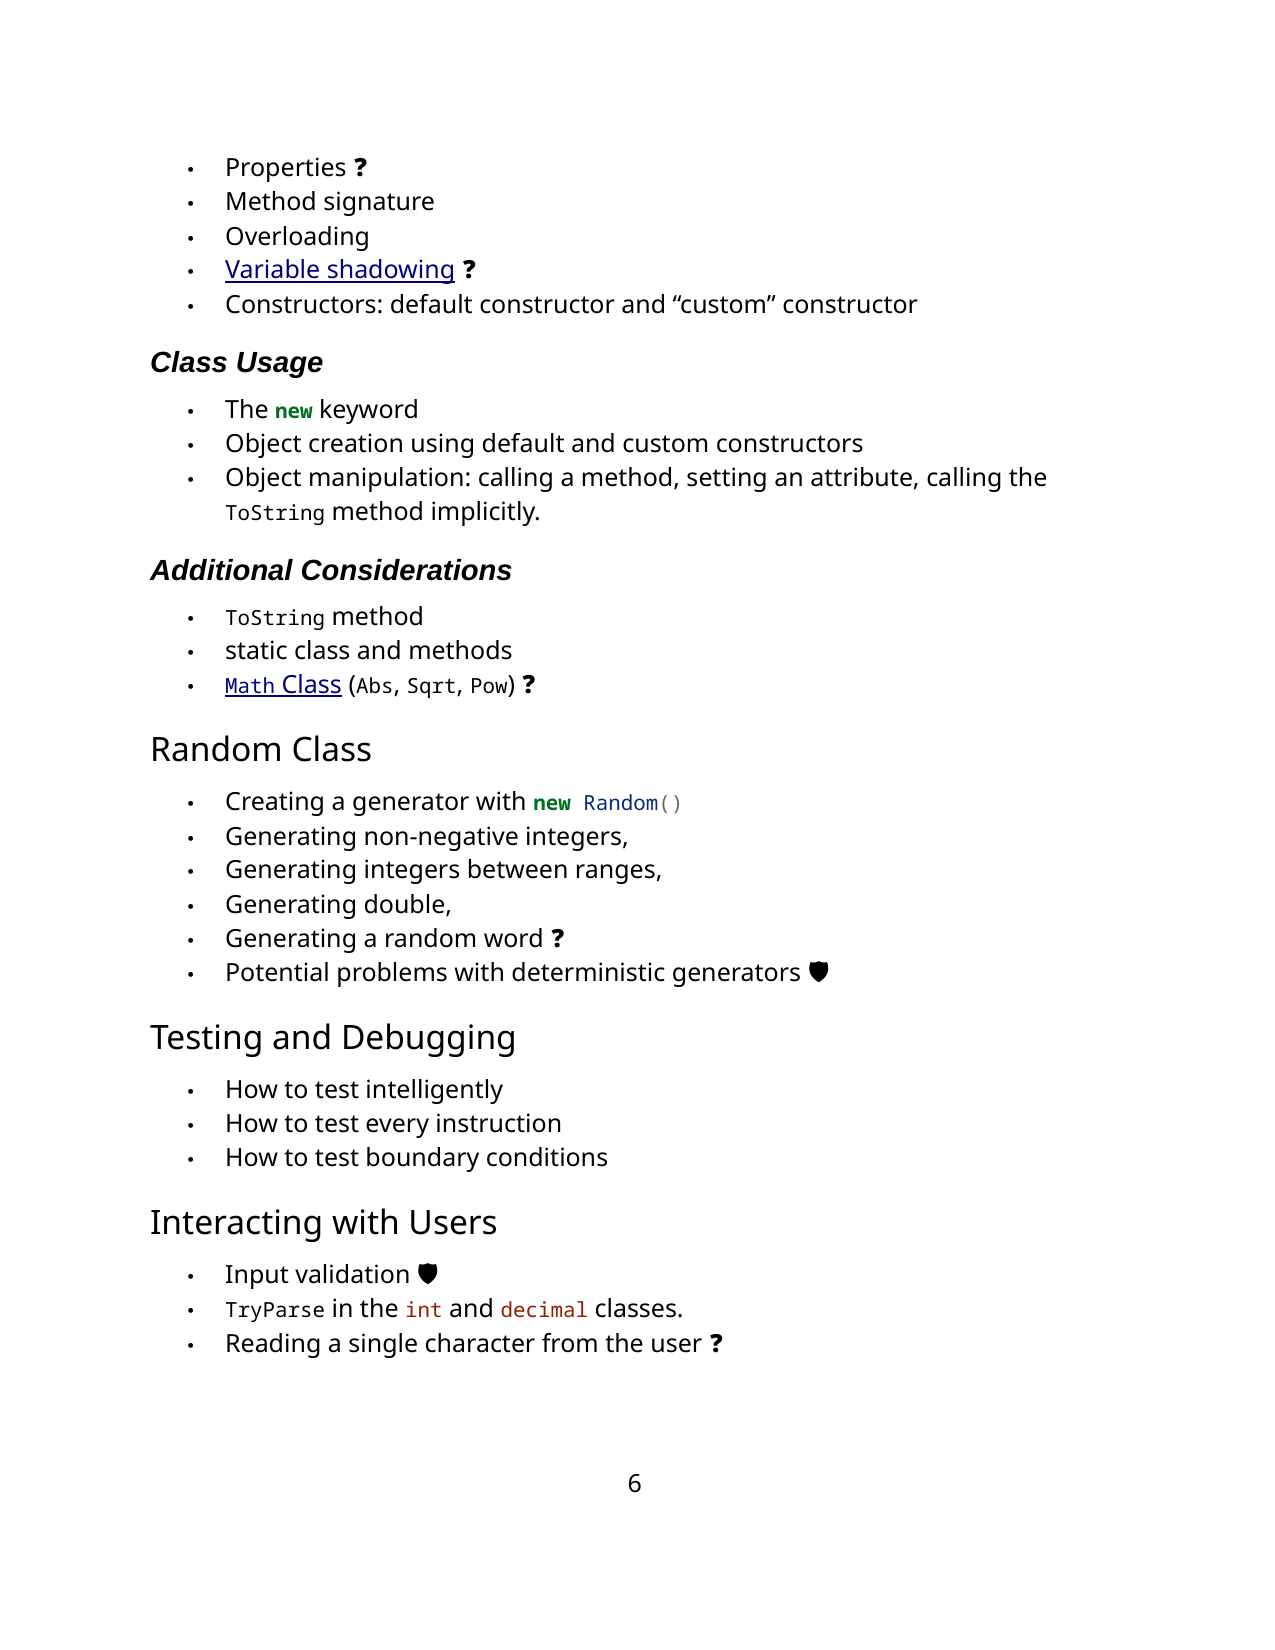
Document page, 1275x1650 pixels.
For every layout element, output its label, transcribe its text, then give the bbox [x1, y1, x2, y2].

subtitle Additional Considerations [150, 553, 1125, 586]
subtitle Interacting with Users [150, 1199, 1125, 1244]
list How to test intelligently [187, 1072, 1125, 1106]
list Properties ❓ [187, 150, 1125, 184]
list Variable shadowing ❓ [187, 252, 1125, 286]
list Object manipulation: calling a method, setting an attribute, calling the ToString method implicitly. [187, 459, 1125, 528]
list How to test every instruction [187, 1106, 1125, 1140]
list The new keyword [187, 391, 1125, 425]
list Method signature [187, 184, 1125, 218]
list ToString method [187, 599, 1125, 633]
list Input validation 🛡 [187, 1257, 1125, 1291]
list How to test boundary conditions [187, 1140, 1125, 1174]
subtitle Random Class [150, 726, 1125, 772]
list static class and methods [187, 633, 1125, 667]
subtitle Class Usage [150, 345, 1125, 379]
list Creating a generator with new Random() [187, 784, 1125, 818]
list Reading a single character from the user ❓ [187, 1325, 1125, 1359]
list Overloading [187, 218, 1125, 252]
list Generating double, [187, 886, 1125, 920]
list Potential problems with deterministic generators 🛡 [187, 954, 1125, 988]
list Generating integers between ranges, [187, 852, 1125, 886]
list Generating a random word ❓ [187, 920, 1125, 954]
list Constructors: default constructor and “custom” constructor [187, 286, 1125, 320]
list Object creation using default and custom constructors [187, 425, 1125, 459]
list TryParse in the int and decimal classes. [187, 1291, 1125, 1325]
list Math Class (Abs, Sqrt, Pow) ❓ [187, 667, 1125, 701]
list Generating non-negative integers, [187, 818, 1125, 852]
subtitle Testing and Debugging [150, 1013, 1125, 1059]
